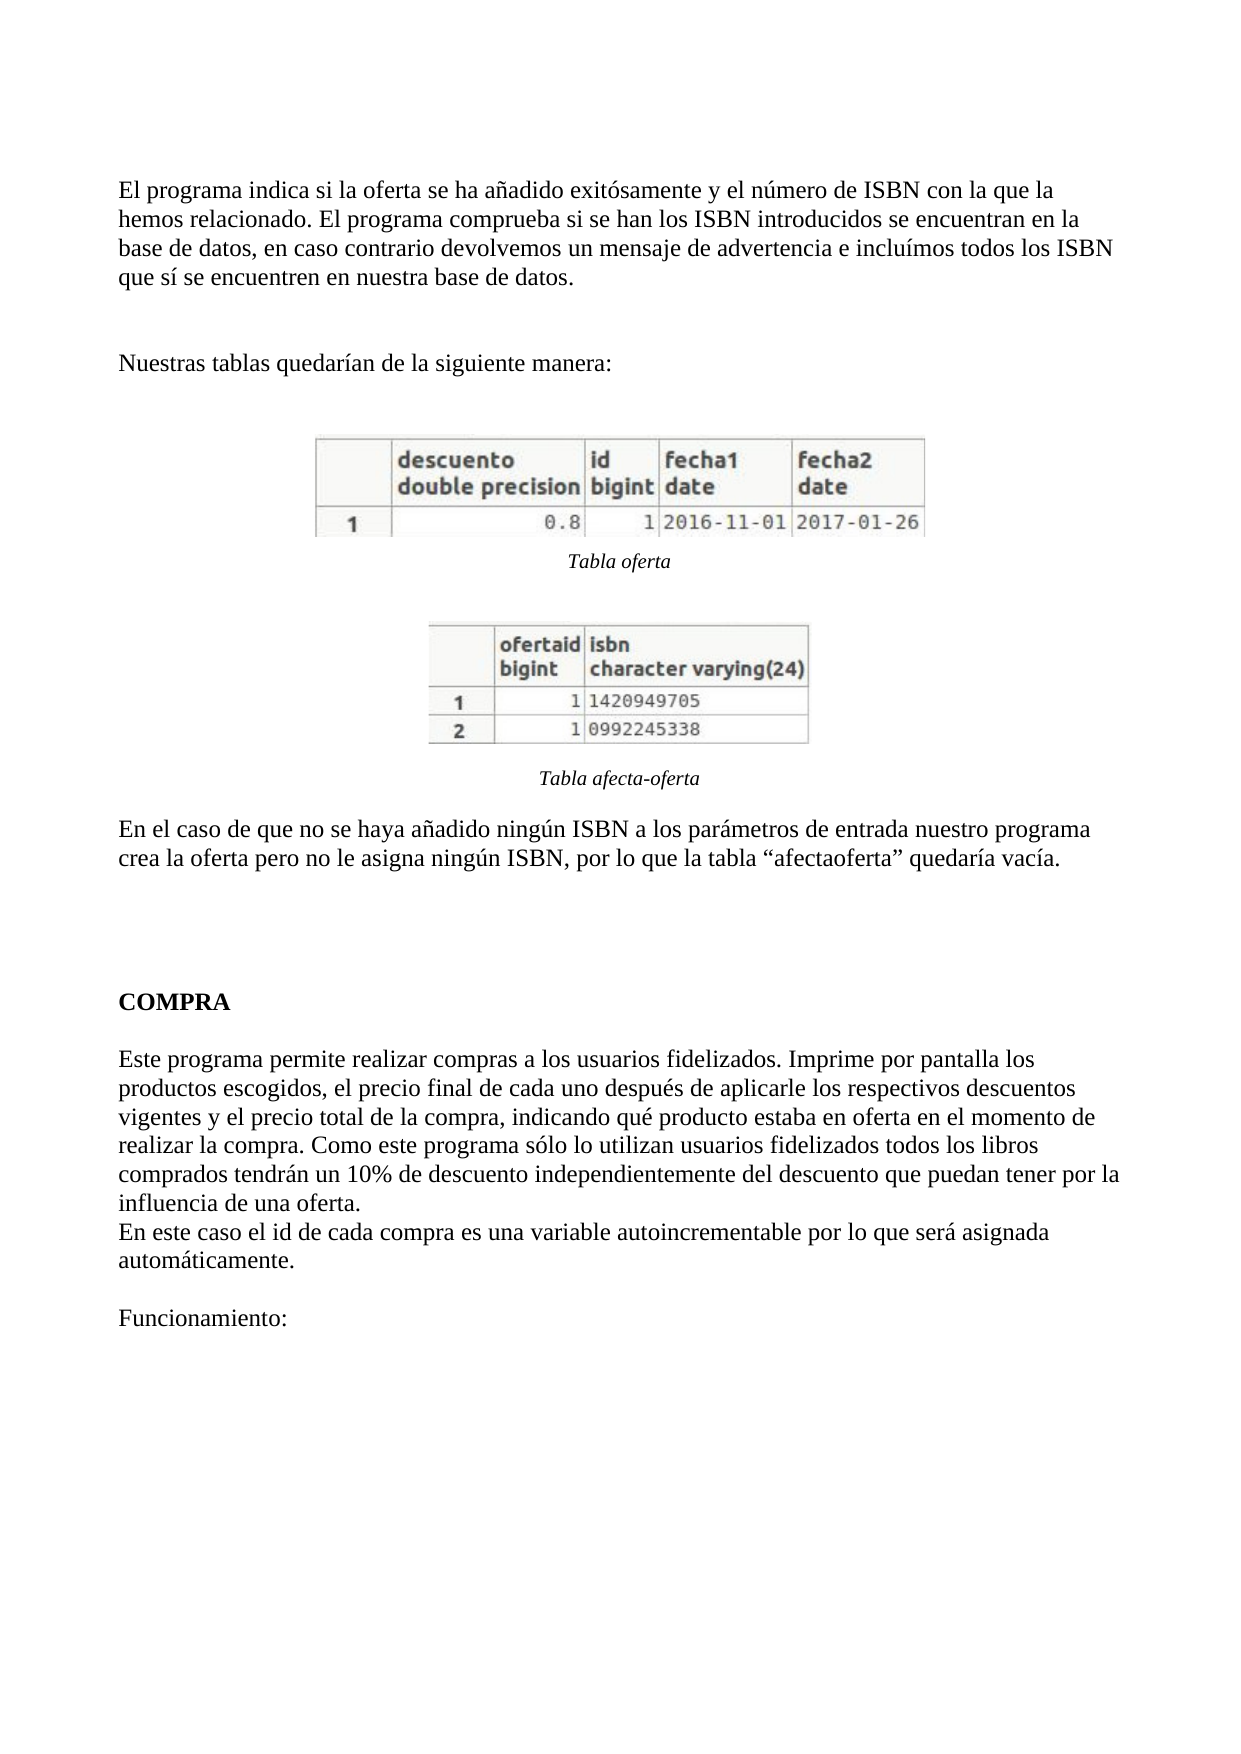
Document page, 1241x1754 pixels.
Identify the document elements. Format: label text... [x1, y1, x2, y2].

text En el caso de que no se haya añadido ningún ISBN a los parámetros de entrada nuestro programa crea la oferta pero no le asigna ningún ISBN, por lo que la tabla “afectaoferta” quedaría vacía. [118, 814, 1122, 872]
picture [428, 621, 812, 744]
text Este programa permite realizar compras a los usuarios fidelizados. Imprime por pantalla los productos escogidos, el precio final de cada uno después de aplicarle los respectivos descuentos vigentes y el precio total de la compra, indicando qué producto estaba en oferta en el momento de realizar la compra. Como este programa sólo lo utilizan usuarios fidelizados todos los libros comprados tendrán un 10% de descuento independientemente del descuento que puedan tener por la influencia de una oferta. [118, 1044, 1122, 1217]
picture [314, 434, 926, 537]
text Tabla oferta [118, 549, 1122, 573]
text Tabla afecta-oferta [118, 766, 1122, 790]
text El programa indica si la oferta se ha añadido exitósamente y el número de ISBN con la que la hemos relacionado. El programa comprueba si se han los ISBN introducidos se encuentran en la base de datos, en caso contrario devolvemos un mensaje de advertencia e incluímos todos los ISBN que sí se encuentren en nuestra base de datos. [118, 176, 1122, 291]
text COMPRA [118, 987, 1122, 1015]
text Funcionamiento: [118, 1303, 1122, 1332]
text Nuestras tablas quedarían de la siguiente manera: [118, 348, 1122, 377]
text En este caso el id de cada compra es una variable autoincrementable por lo que será asignada automáticamente. [118, 1217, 1122, 1274]
